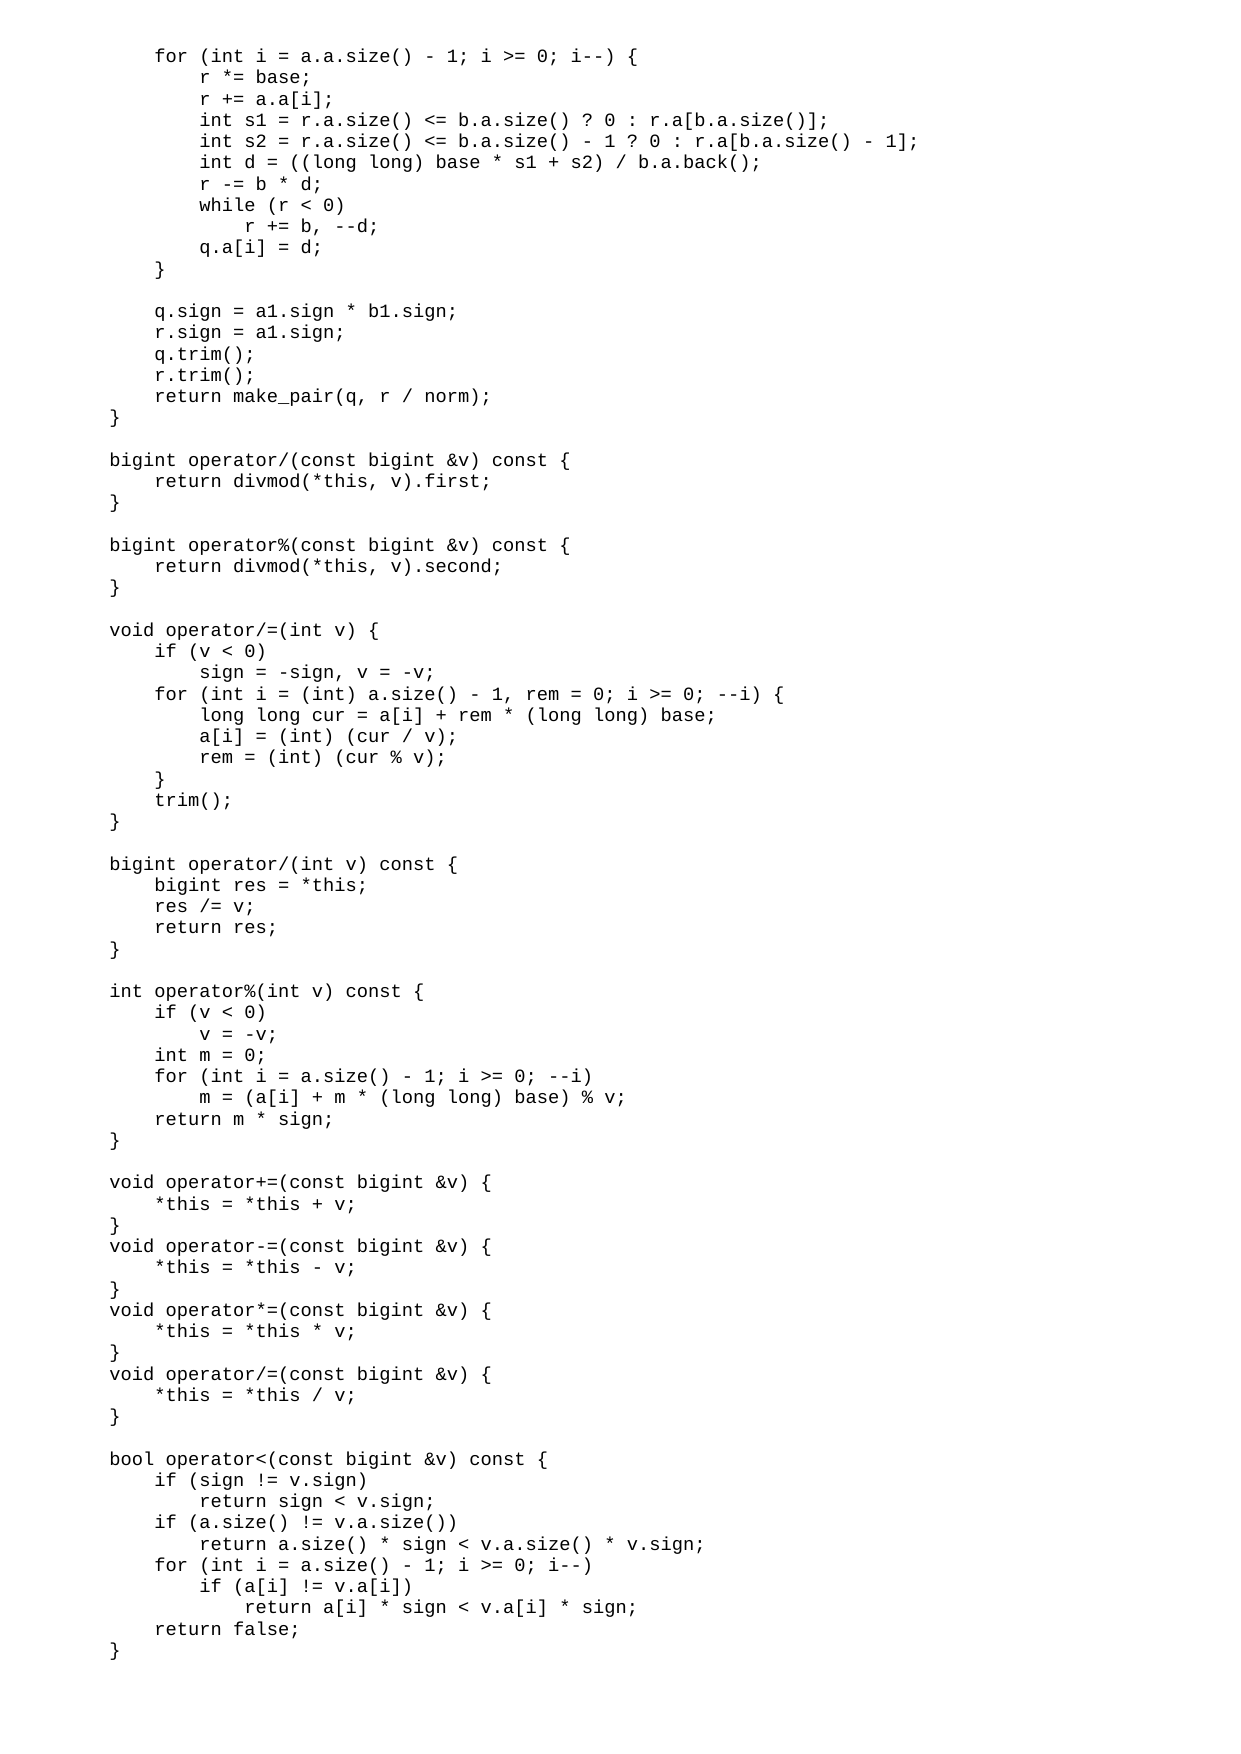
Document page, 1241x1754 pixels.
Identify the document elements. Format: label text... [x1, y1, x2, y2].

text q.a[i] = d; [64, 238, 1123, 259]
text r *= base; [64, 68, 1123, 89]
text for (int i = (int) a.size() - 1, rem = 0; i >= 0; --i) { [64, 684, 1123, 706]
text } [64, 259, 1123, 281]
text void operator/=(const bigint &v) { [64, 1364, 1123, 1386]
text } [64, 408, 1123, 429]
text int s1 = r.a.size() <= b.a.size() ? 0 : r.a[b.a.size()]; [64, 111, 1123, 132]
text r += a.a[i]; [64, 89, 1123, 111]
text long long cur = a[i] + rem * (long long) base; [64, 706, 1123, 727]
text *this = *this * v; [64, 1322, 1123, 1343]
text if (a[i] != v.a[i]) [64, 1577, 1123, 1598]
text trim(); [64, 791, 1123, 812]
text bigint operator/(int v) const { [64, 854, 1123, 876]
text q.trim(); [64, 344, 1123, 366]
text return m * sign; [64, 1109, 1123, 1131]
text q.sign = a1.sign * b1.sign; [64, 302, 1123, 323]
text return sign < v.sign; [64, 1492, 1123, 1513]
text int m = 0; [64, 1046, 1123, 1067]
text r -= b * d; [64, 174, 1123, 196]
text bigint res = *this; [64, 876, 1123, 897]
text r.sign = a1.sign; [64, 323, 1123, 344]
text *this = *this + v; [64, 1194, 1123, 1216]
text } [64, 1343, 1123, 1364]
text if (a.size() != v.a.size()) [64, 1513, 1123, 1534]
text return res; [64, 918, 1123, 939]
text return false; [64, 1619, 1123, 1641]
text return divmod(*this, v).first; [64, 472, 1123, 493]
text } [64, 812, 1123, 833]
text } [64, 769, 1123, 791]
text void operator*=(const bigint &v) { [64, 1301, 1123, 1322]
text while (r < 0) [64, 196, 1123, 217]
text void operator-=(const bigint &v) { [64, 1237, 1123, 1258]
text if (sign != v.sign) [64, 1471, 1123, 1492]
text return a[i] * sign < v.a[i] * sign; [64, 1598, 1123, 1619]
text for (int i = a.a.size() - 1; i >= 0; i--) { [64, 47, 1123, 68]
text v = -v; [64, 1024, 1123, 1046]
text int d = ((long long) base * s1 + s2) / b.a.back(); [64, 153, 1123, 174]
text if (v < 0) [64, 642, 1123, 663]
text void operator+=(const bigint &v) { [64, 1173, 1123, 1194]
text } [64, 1216, 1123, 1237]
text bool operator<(const bigint &v) const { [64, 1449, 1123, 1471]
text return divmod(*this, v).second; [64, 557, 1123, 578]
text bigint operator/(const bigint &v) const { [64, 451, 1123, 472]
text int s2 = r.a.size() <= b.a.size() - 1 ? 0 : r.a[b.a.size() - 1]; [64, 132, 1123, 153]
text int operator%(int v) const { [64, 982, 1123, 1003]
text a[i] = (int) (cur / v); [64, 727, 1123, 748]
text for (int i = a.size() - 1; i >= 0; --i) [64, 1067, 1123, 1088]
text rem = (int) (cur % v); [64, 748, 1123, 769]
text *this = *this - v; [64, 1258, 1123, 1279]
text } [64, 939, 1123, 961]
text return make_pair(q, r / norm); [64, 387, 1123, 408]
text res /= v; [64, 897, 1123, 918]
text return a.size() * sign < v.a.size() * v.sign; [64, 1534, 1123, 1556]
text } [64, 1407, 1123, 1428]
text if (v < 0) [64, 1003, 1123, 1024]
text m = (a[i] + m * (long long) base) % v; [64, 1088, 1123, 1109]
text bigint operator%(const bigint &v) const { [64, 536, 1123, 557]
text for (int i = a.size() - 1; i >= 0; i--) [64, 1556, 1123, 1577]
text r += b, --d; [64, 217, 1123, 238]
text } [64, 578, 1123, 599]
text void operator/=(int v) { [64, 621, 1123, 642]
text sign = -sign, v = -v; [64, 663, 1123, 684]
text } [64, 1279, 1123, 1301]
text *this = *this / v; [64, 1386, 1123, 1407]
text } [64, 1131, 1123, 1152]
text } [64, 1641, 1123, 1662]
text } [64, 493, 1123, 514]
text r.trim(); [64, 366, 1123, 387]
